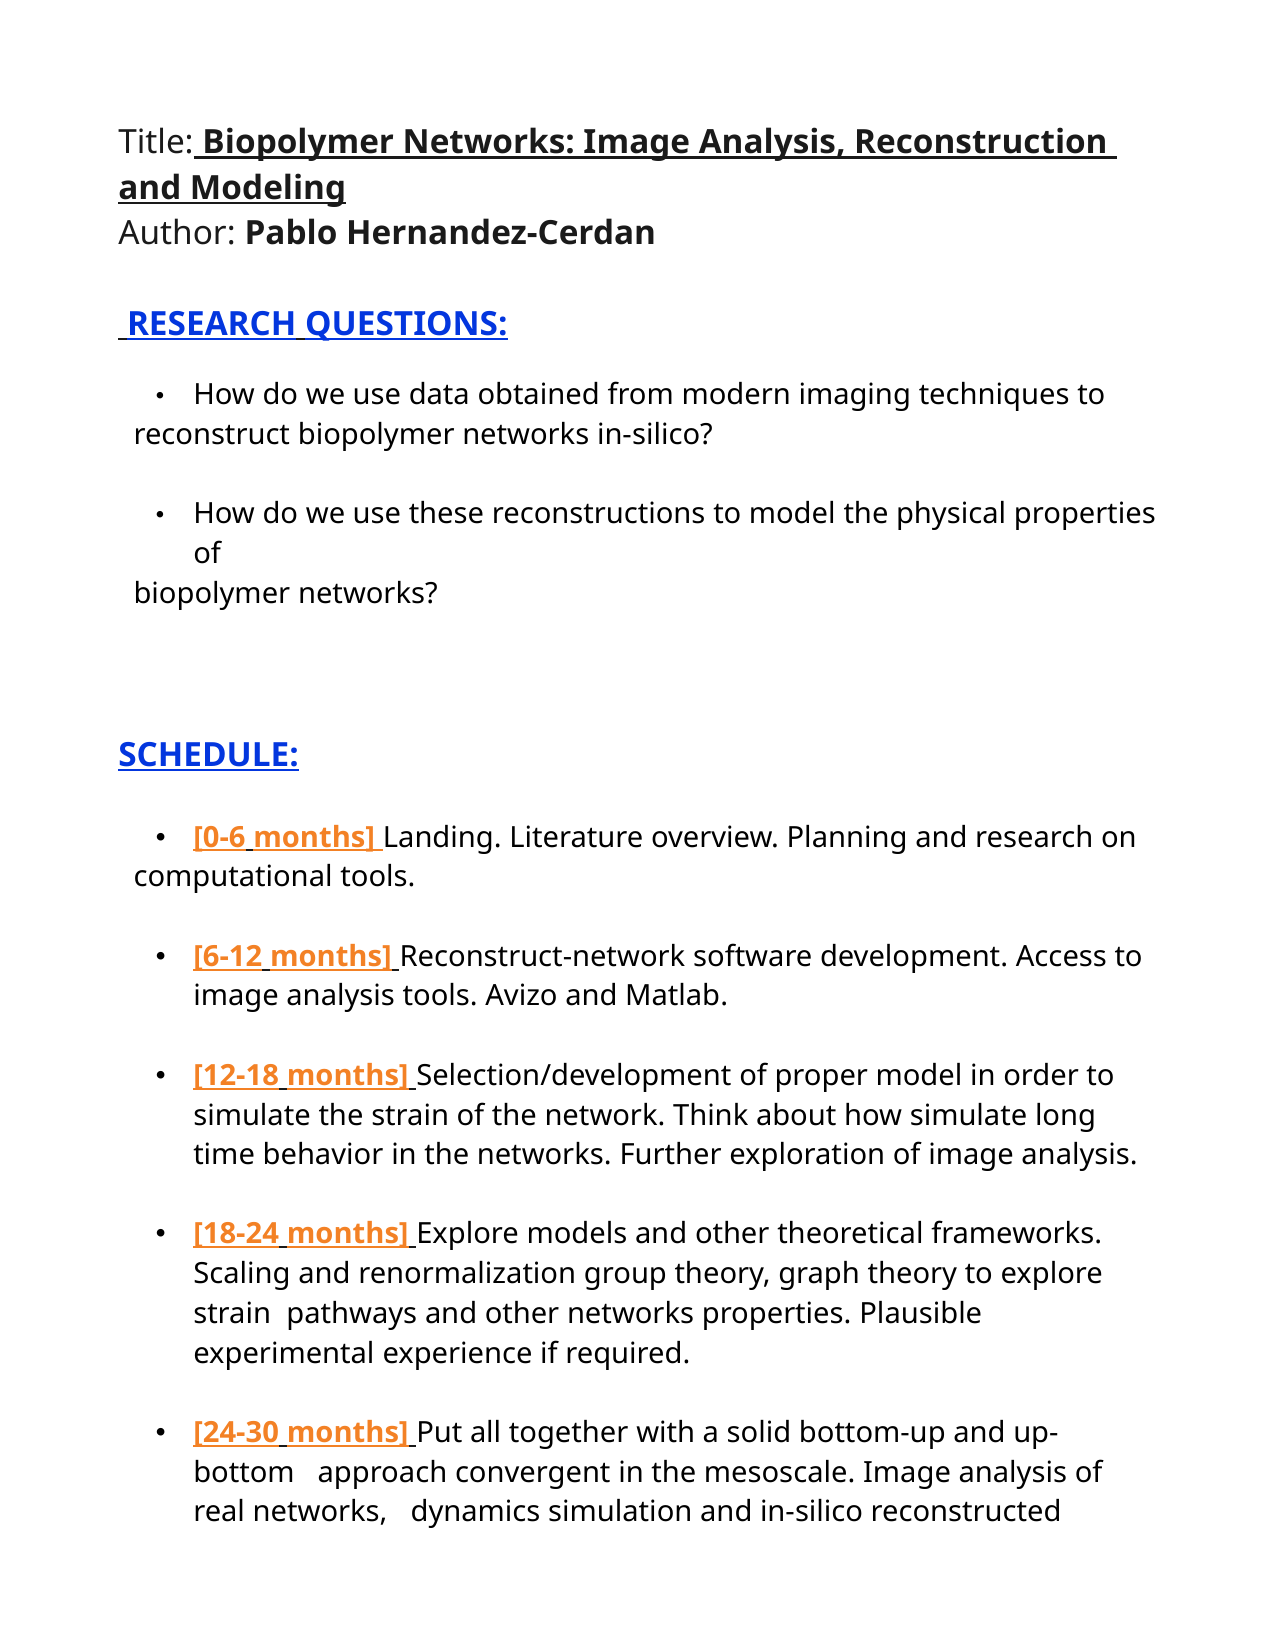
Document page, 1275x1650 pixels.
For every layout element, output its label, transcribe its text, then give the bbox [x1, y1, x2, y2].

text SCHEDULE: [118, 731, 1157, 776]
list [24-30 months] Put all together with a solid bottom-up and up-bottom approach convergent in the mesoscale. Image analysis of real networks, dynamics simulation and in-silico reconstructed [156, 1411, 1157, 1530]
text biopolymer networks? [118, 572, 1157, 612]
list [6-12 months] Reconstruct-network software development. Access to image analysis tools. Avizo and Matlab. [156, 935, 1157, 1014]
text RESEARCH QUESTIONS: [118, 300, 1157, 345]
list [0-6 months] Landing. Literature overview. Planning and research on [156, 816, 1157, 856]
list How do we use these reconstructions to model the physical properties of [156, 493, 1157, 572]
text computational tools. [118, 856, 1157, 895]
list How do we use data obtained from modern imaging techniques to [156, 374, 1157, 413]
text Author: Pablo Hernandez-Cerdan [118, 209, 1157, 254]
text Title: Biopolymer Networks: Image Analysis, Reconstruction and Modeling [118, 118, 1157, 209]
text reconstruct biopolymer networks in-silico? [118, 413, 1157, 453]
list [18-24 months] Explore models and other theoretical frameworks. Scaling and renormalization group theory, graph theory to explore strain pathways and other networks properties. Plausible experimental experience if required. [156, 1213, 1157, 1372]
list [12-18 months] Selection/development of proper model in order to simulate the strain of the network. Think about how simulate long time behavior in the networks. Further exploration of image analysis. [156, 1054, 1157, 1173]
